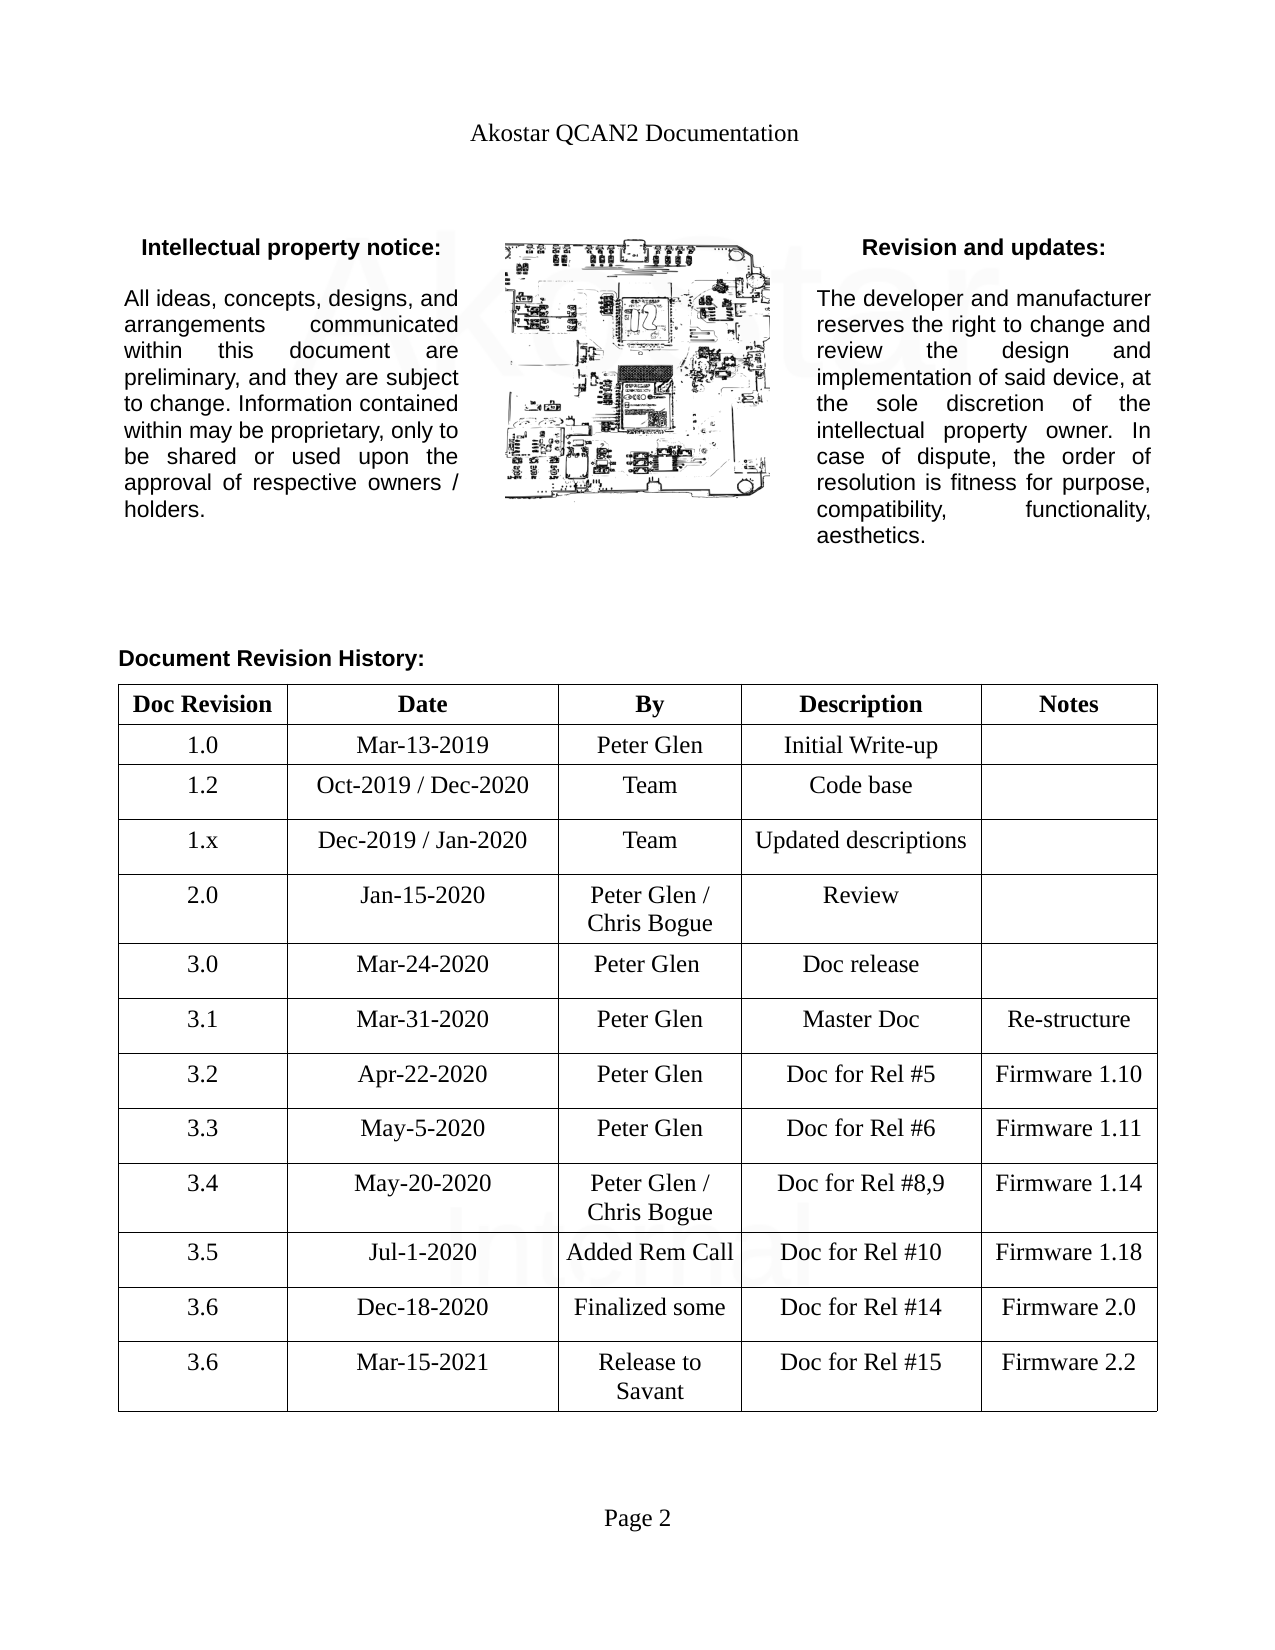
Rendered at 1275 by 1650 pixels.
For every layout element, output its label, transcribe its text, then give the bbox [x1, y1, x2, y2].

table_cell Mar-31-2020 [288, 999, 558, 1053]
table_cell 1.2 [119, 765, 287, 819]
table_cell Code base [742, 765, 981, 819]
table_cell Peter Glen / Chris Bogue [559, 875, 741, 943]
table_cell Team [559, 765, 741, 819]
table_cell Oct-2019 / Dec-2020 [288, 765, 558, 819]
table_header Intellectual property notice: All ideas, concepts, designs, and arrangements communicated within this document are preliminary, and they are subject to change. Information contained within may be proprietary, only to be shared or used upon the approval of respective owners / holders. [118, 176, 464, 581]
table_cell Master Doc [742, 999, 981, 1053]
table_header Date [288, 685, 558, 724]
table_cell 3.6 [119, 1342, 287, 1411]
text Document Revision History: [118, 645, 1157, 671]
table_cell Doc release [742, 944, 981, 998]
table_cell Mar-24-2020 [288, 944, 558, 998]
table_cell [982, 820, 1157, 874]
table_cell May-20-2020 [288, 1164, 558, 1232]
table_cell [982, 765, 1157, 819]
table_cell 3.4 [119, 1164, 287, 1232]
table_cell Peter Glen [559, 1109, 741, 1163]
table_cell [982, 725, 1157, 764]
table_cell Dec-2019 / Jan-2020 [288, 820, 558, 874]
table_cell Team [559, 820, 741, 874]
table_cell Review [742, 875, 981, 943]
table_cell 3.3 [119, 1109, 287, 1163]
table_cell Jan-15-2020 [288, 875, 558, 943]
table_cell Peter Glen / Chris Bogue [559, 1164, 741, 1232]
table_cell Mar-15-2021 [288, 1342, 558, 1411]
table_cell Firmware 1.11 [982, 1109, 1157, 1163]
table_cell May-5-2020 [288, 1109, 558, 1163]
table_cell 1.0 [119, 725, 287, 764]
table_header Doc Revision [119, 685, 287, 724]
table_cell Re-structure [982, 999, 1157, 1053]
table_cell 1.x [119, 820, 287, 874]
table_cell 3.0 [119, 944, 287, 998]
table_cell Release to Savant [559, 1342, 741, 1411]
table_cell Firmware 2.2 [982, 1342, 1157, 1411]
table_cell Initial Write-up [742, 725, 981, 764]
table_header Notes [982, 685, 1157, 724]
table_cell Firmware 1.10 [982, 1054, 1157, 1108]
table_cell Added Rem Call [559, 1233, 741, 1287]
table_header [464, 176, 811, 581]
table_cell Mar-13-2019 [288, 725, 558, 764]
table_cell 3.6 [119, 1288, 287, 1341]
table_cell Doc for Rel #15 [742, 1342, 981, 1411]
table_cell Doc for Rel #10 [742, 1233, 981, 1287]
table_cell Updated descriptions [742, 820, 981, 874]
table_cell Dec-18-2020 [288, 1288, 558, 1341]
table_header Revision and updates: The developer and manufacturer reserves the right to change and review the design and implementation of said device, at the sole discretion of the intellectual property owner. In case of dispute, the order of resolution is fitness for purpose, compatibility, functionality, aesthetics. [811, 176, 1157, 581]
table_cell Firmware 2.0 [982, 1288, 1157, 1341]
table_cell Doc for Rel #5 [742, 1054, 981, 1108]
picture [505, 240, 770, 505]
table_cell Firmware 1.14 [982, 1164, 1157, 1232]
table_cell Peter Glen [559, 944, 741, 998]
table_cell Firmware 1.18 [982, 1233, 1157, 1287]
table_cell [982, 944, 1157, 998]
table_header By [559, 685, 741, 724]
table_header Description [742, 685, 981, 724]
table_cell 2.0 [119, 875, 287, 943]
table_cell Finalized some [559, 1288, 741, 1341]
table_cell Jul-1-2020 [288, 1233, 558, 1287]
table_cell Doc for Rel #6 [742, 1109, 981, 1163]
table_cell 3.5 [119, 1233, 287, 1287]
table_cell Peter Glen [559, 1054, 741, 1108]
table_cell Peter Glen [559, 999, 741, 1053]
table_cell Apr-22-2020 [288, 1054, 558, 1108]
table_cell [982, 875, 1157, 943]
table_cell Doc for Rel #8,9 [742, 1164, 981, 1232]
table_cell Doc for Rel #14 [742, 1288, 981, 1341]
table_cell 3.1 [119, 999, 287, 1053]
table_cell 3.2 [119, 1054, 287, 1108]
table_cell Peter Glen [559, 725, 741, 764]
